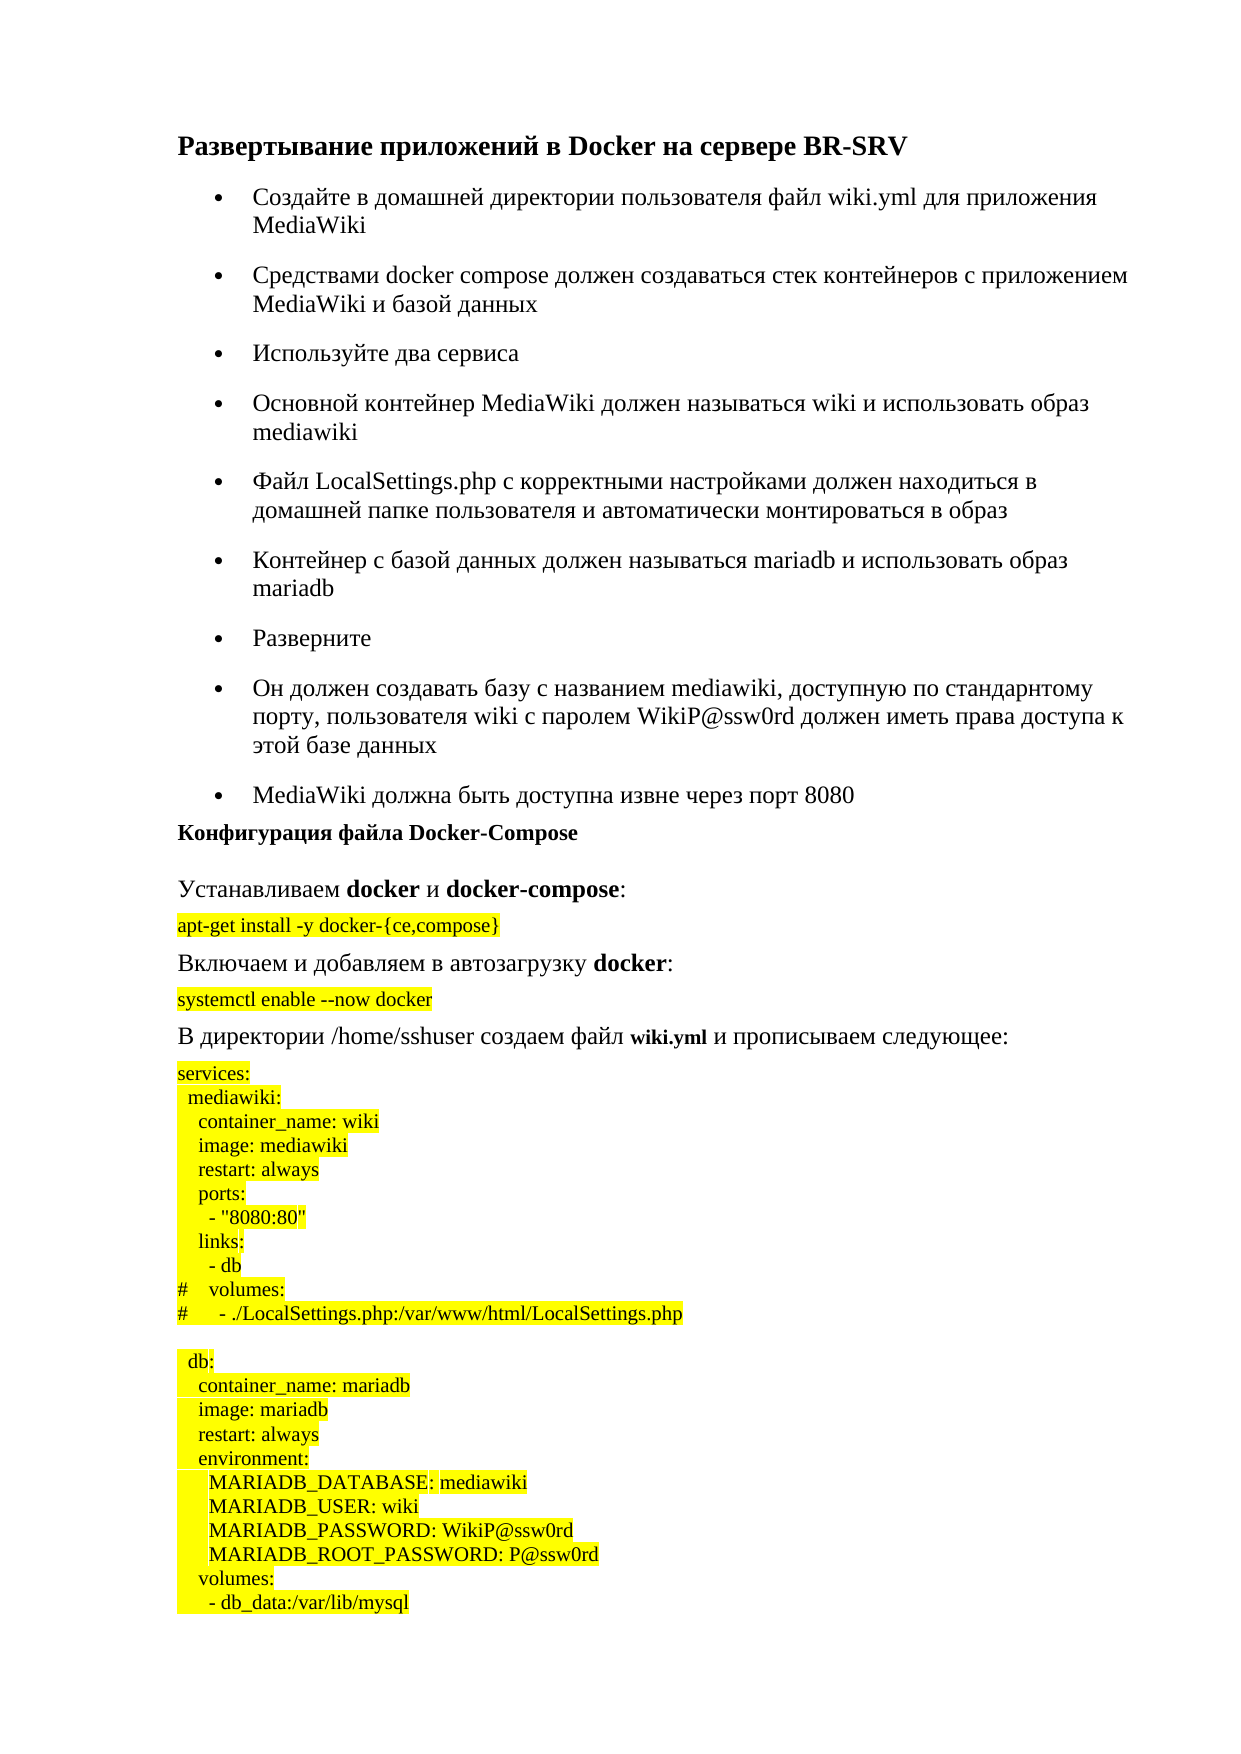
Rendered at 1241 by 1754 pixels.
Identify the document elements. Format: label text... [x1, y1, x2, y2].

list Он должен создавать базу с названием mediawiki, доступную по стандарнтому порту, пользователя wiki с паролем WikiP@ssw0rd должен иметь права доступа к этой базе данных [215, 673, 1152, 759]
text Конфигурация файла Docker-Compose [177, 819, 1152, 845]
text # volumes: [177, 1277, 1152, 1301]
list MediaWiki должна быть доступна извне через порт 8080 [215, 780, 1152, 808]
list Средствами docker compose должен создаваться стек контейнеров с приложением MediaWiki и базой данных [215, 260, 1152, 318]
text - db_data:/var/lib/mysql [177, 1590, 1152, 1614]
text Включаем и добавляем в автозагрузку docker: [177, 948, 1152, 976]
text MARIADB_ROOT_PASSWORD: P@ssw0rd [177, 1542, 1152, 1566]
text В директории /home/sshuser создаем файл wiki.yml и прописываем следующее: [177, 1021, 1152, 1050]
text MARIADB_USER: wiki [177, 1494, 1152, 1518]
list Файл LocalSettings.php с корректными настройками должен находиться в домашней папке пользователя и автоматически монтироваться в образ [215, 466, 1152, 524]
text db: [177, 1349, 1152, 1373]
text volumes: [177, 1566, 1152, 1590]
text restart: always [177, 1157, 1152, 1181]
text - "8080:80" [177, 1205, 1152, 1229]
text ports: [177, 1181, 1152, 1205]
text image: mediawiki [177, 1133, 1152, 1157]
list Основной контейнер MediaWiki должен называться wiki и использовать образ mediawiki [215, 388, 1152, 446]
text services: [177, 1061, 1152, 1084]
text container_name: mariadb [177, 1373, 1152, 1397]
text Развертывание приложений в Docker на сервере BR-SRV [177, 128, 1152, 161]
text - db [177, 1253, 1152, 1277]
text container_name: wiki [177, 1109, 1152, 1133]
text # - ./LocalSettings.php:/var/www/html/LocalSettings.php [177, 1301, 1152, 1325]
text apt-get install -y docker-{ce,compose} [177, 913, 1152, 937]
text links: [177, 1229, 1152, 1253]
list Создайте в домашней директории пользователя файл wiki.yml для приложения MediaWiki [215, 182, 1152, 239]
list Используйте два сервиса [215, 338, 1152, 367]
text MARIADB_DATABASE: mediawiki [177, 1469, 1152, 1494]
list Разверните [215, 623, 1152, 652]
text mediawiki: [177, 1084, 1152, 1109]
text systemctl enable --now docker [177, 987, 1152, 1011]
list Контейнер с базой данных должен называться mariadb и использовать образ mariadb [215, 545, 1152, 602]
text environment: [177, 1446, 1152, 1469]
text MARIADB_PASSWORD: WikiP@ssw0rd [177, 1518, 1152, 1542]
text Устанавливаем docker и docker-compose: [177, 874, 1152, 903]
text image: mariadb [177, 1397, 1152, 1421]
text restart: always [177, 1421, 1152, 1446]
